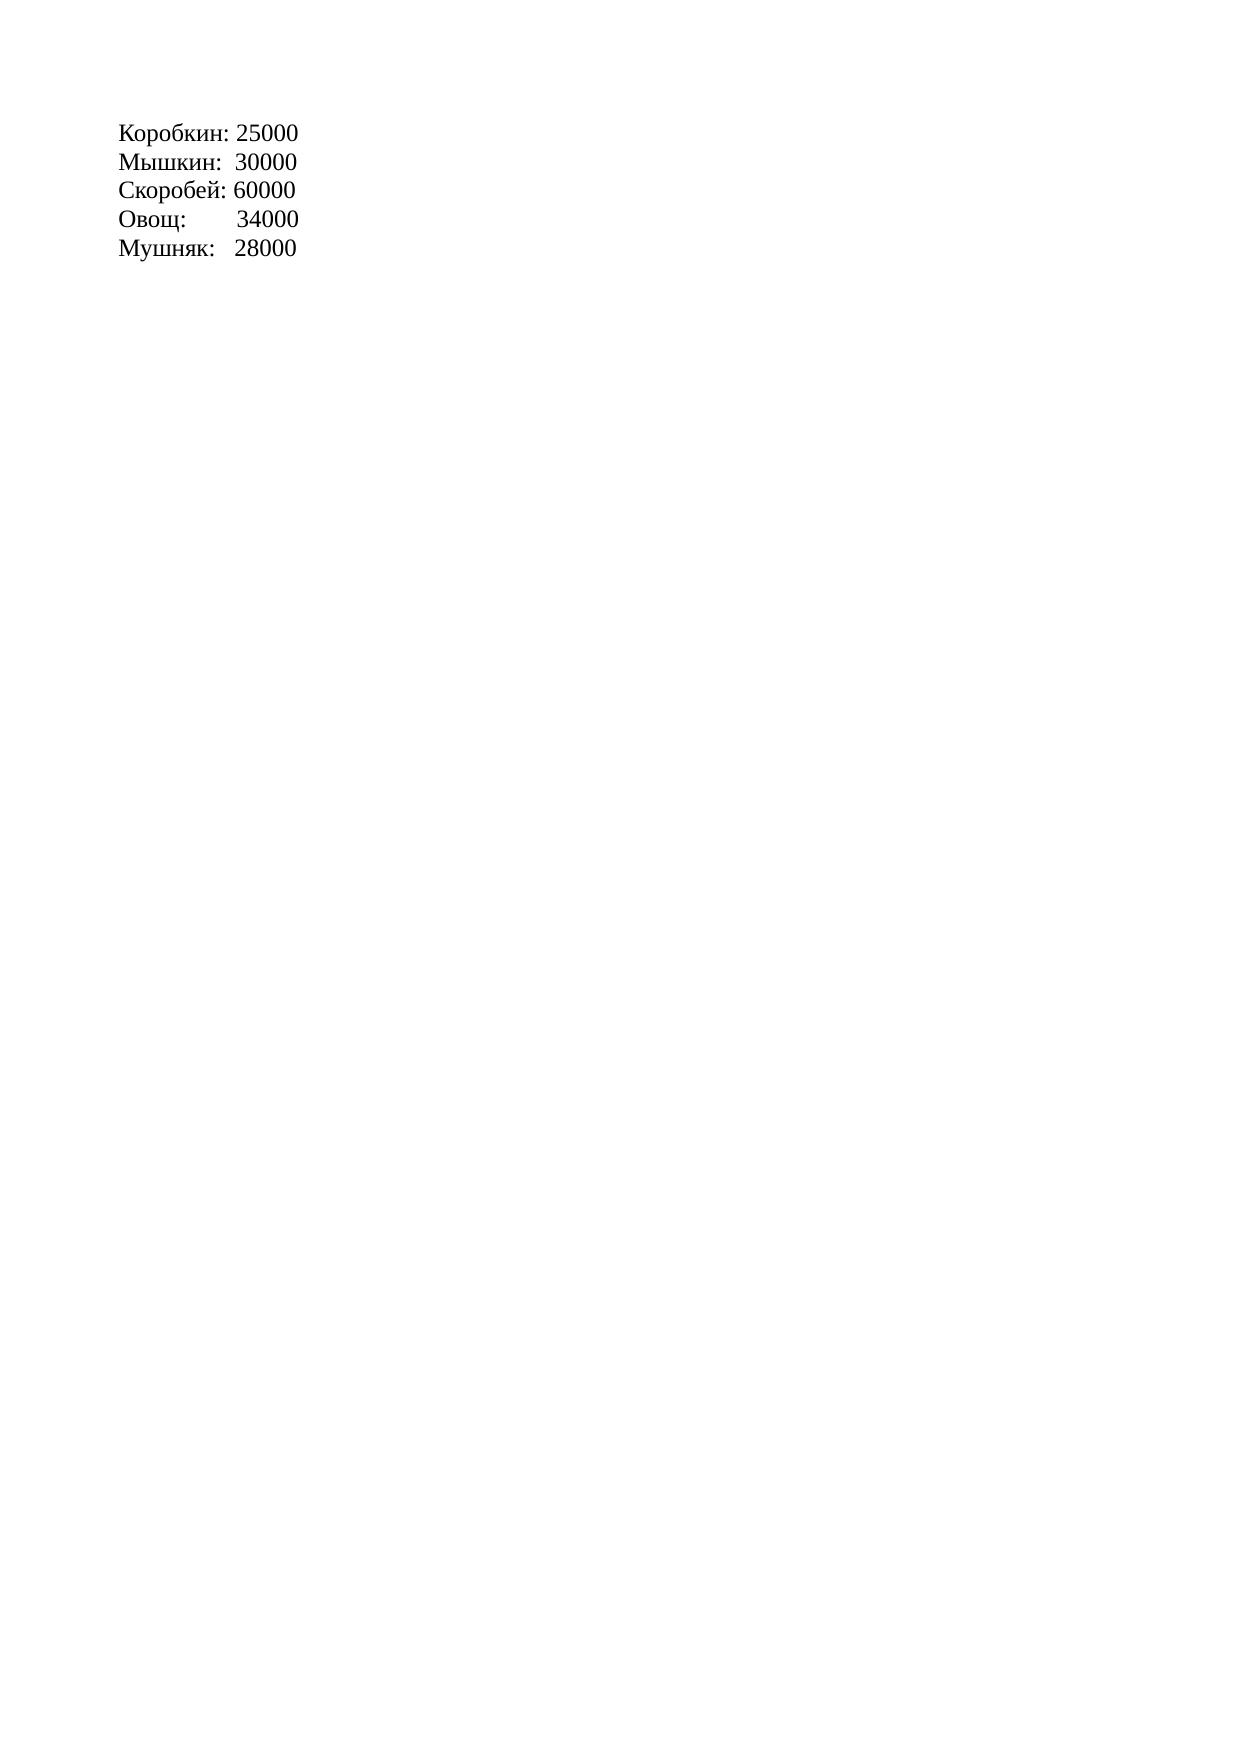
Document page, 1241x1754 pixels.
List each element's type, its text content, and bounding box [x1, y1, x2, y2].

text Мышкин: 30000 [118, 147, 1122, 176]
text Мушняк: 28000 [118, 233, 1122, 262]
text Скоробей: 60000 [118, 176, 1122, 204]
text Коробкин: 25000 [118, 118, 1122, 147]
text Овощ: 34000 [118, 204, 1122, 233]
